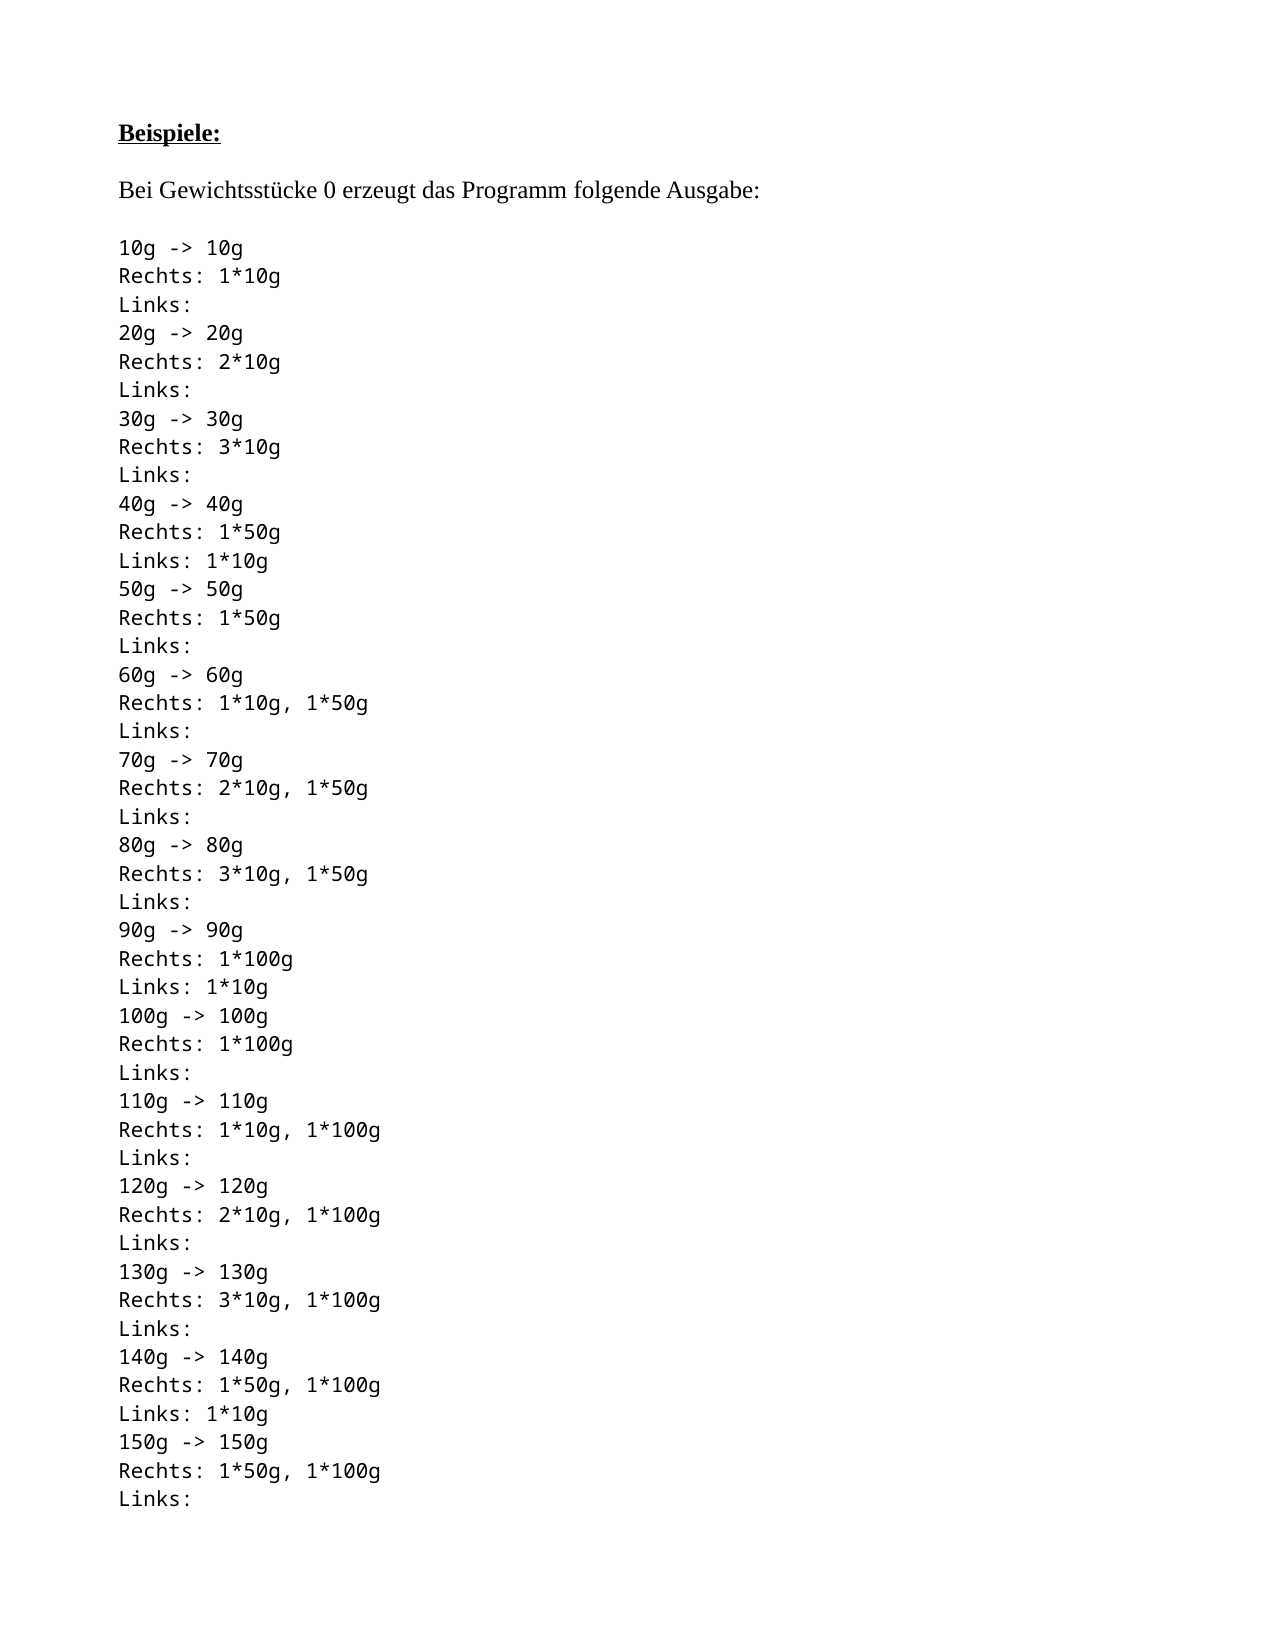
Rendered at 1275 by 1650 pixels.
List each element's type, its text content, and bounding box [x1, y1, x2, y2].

text Rechts: 1*50g [118, 603, 1157, 631]
text Rechts: 2*10g, 1*100g [118, 1200, 1157, 1228]
text 140g -> 140g [118, 1342, 1157, 1371]
text Rechts: 1*100g [118, 944, 1157, 972]
text Links: [118, 375, 1157, 404]
text Rechts: 1*10g, 1*100g [118, 1115, 1157, 1143]
text 110g -> 110g [118, 1086, 1157, 1115]
text 100g -> 100g [118, 1001, 1157, 1029]
text Rechts: 3*10g, 1*100g [118, 1285, 1157, 1314]
text Links: 1*10g [118, 972, 1157, 1001]
text 90g -> 90g [118, 916, 1157, 944]
text 80g -> 80g [118, 830, 1157, 859]
text Rechts: 1*100g [118, 1029, 1157, 1058]
text Links: [118, 290, 1157, 318]
text Rechts: 1*50g, 1*100g [118, 1371, 1157, 1399]
text Rechts: 2*10g, 1*50g [118, 773, 1157, 802]
text Links: [118, 802, 1157, 830]
text 130g -> 130g [118, 1257, 1157, 1285]
text 120g -> 120g [118, 1172, 1157, 1200]
text Rechts: 3*10g, 1*50g [118, 859, 1157, 887]
text Links: [118, 1314, 1157, 1342]
text Links: 1*10g [118, 1399, 1157, 1427]
text 10g -> 10g [118, 233, 1157, 262]
text Links: [118, 631, 1157, 660]
text Links: [118, 1143, 1157, 1172]
text Links: [118, 717, 1157, 745]
text 60g -> 60g [118, 660, 1157, 688]
text 150g -> 150g [118, 1427, 1157, 1456]
text Links: [118, 1484, 1157, 1513]
text 30g -> 30g [118, 404, 1157, 432]
text Links: 1*10g [118, 546, 1157, 574]
text Bei Gewichtsstücke 0 erzeugt das Programm folgende Ausgabe: [118, 176, 1157, 233]
text 40g -> 40g [118, 489, 1157, 517]
text Beispiele: [118, 118, 1157, 147]
text Links: [118, 887, 1157, 916]
text Rechts: 1*50g, 1*100g [118, 1456, 1157, 1484]
text Rechts: 1*10g [118, 262, 1157, 290]
text Rechts: 3*10g [118, 432, 1157, 461]
text Rechts: 1*10g, 1*50g [118, 688, 1157, 717]
text Rechts: 2*10g [118, 347, 1157, 375]
text Links: [118, 1058, 1157, 1086]
text 70g -> 70g [118, 745, 1157, 773]
text Rechts: 1*50g [118, 517, 1157, 546]
text Links: [118, 1228, 1157, 1257]
text 50g -> 50g [118, 574, 1157, 603]
text 20g -> 20g [118, 318, 1157, 347]
text Links: [118, 461, 1157, 489]
